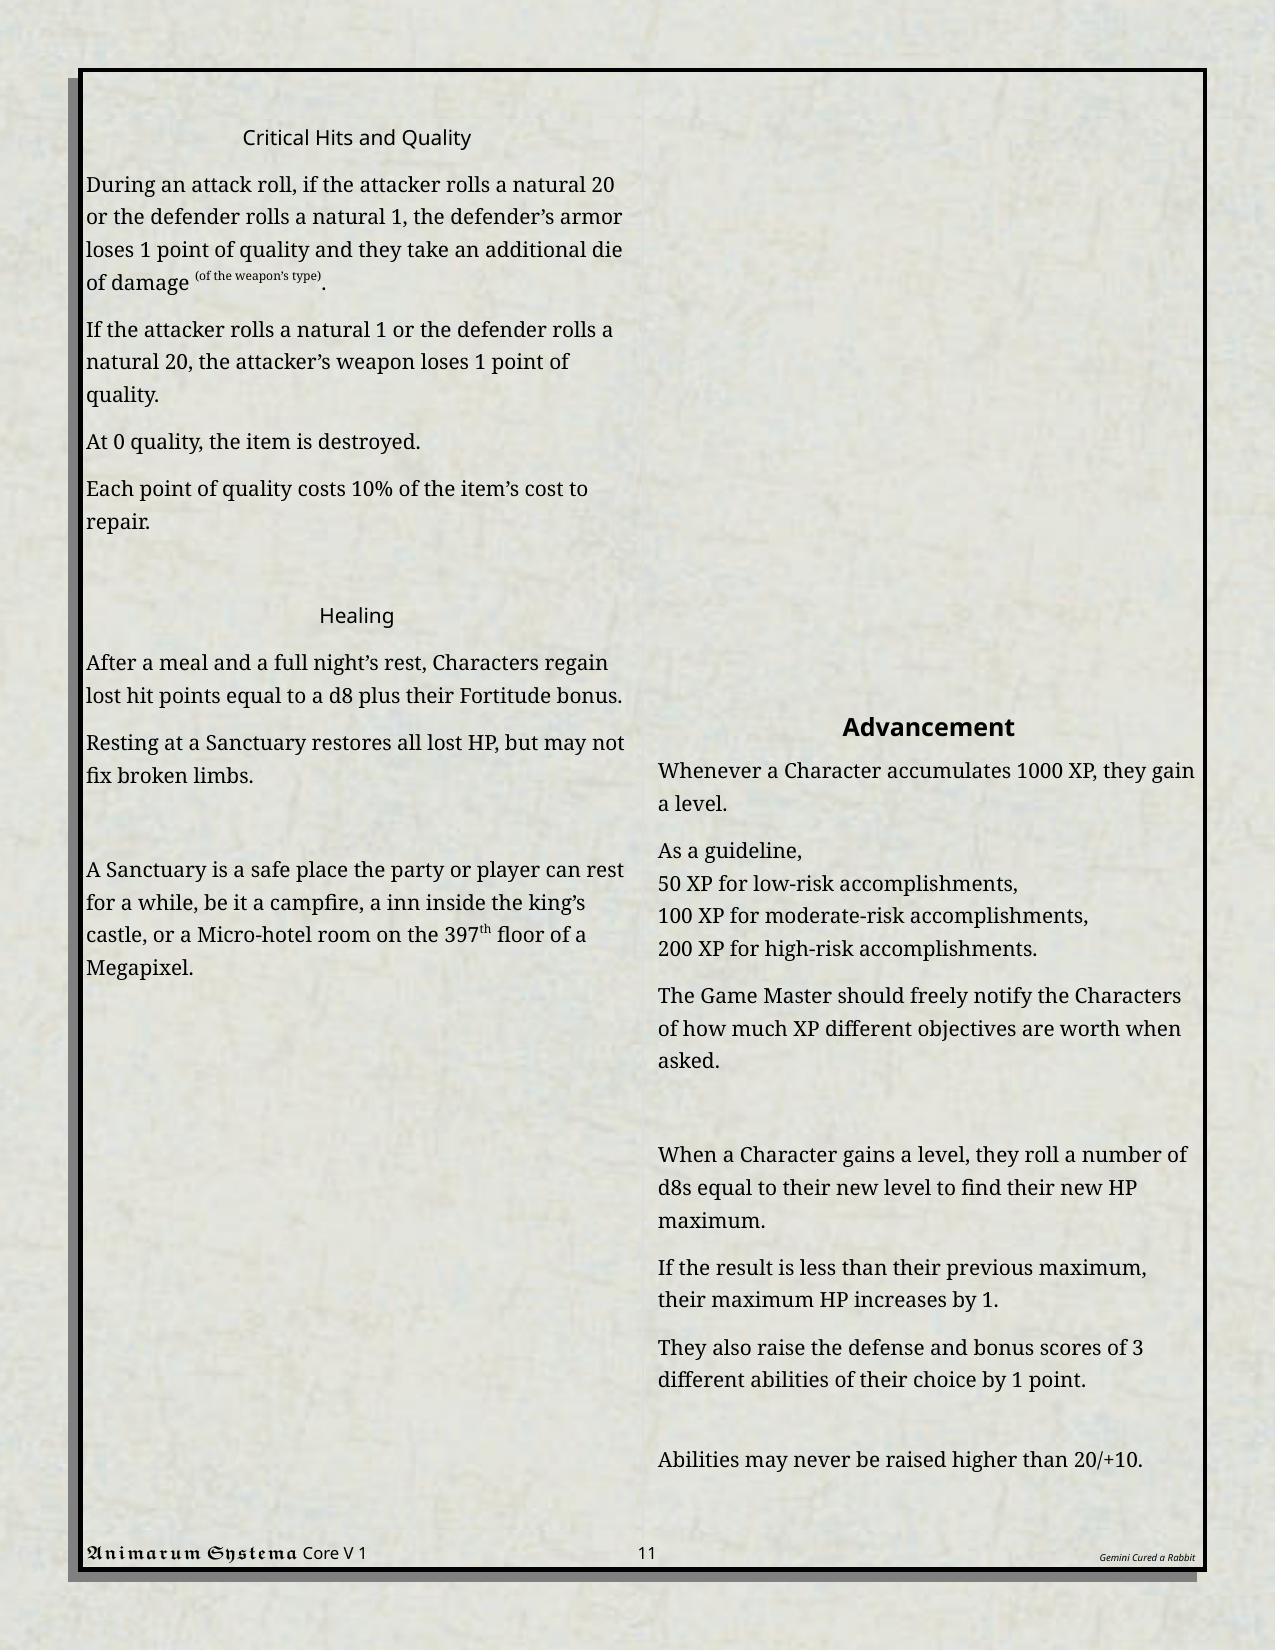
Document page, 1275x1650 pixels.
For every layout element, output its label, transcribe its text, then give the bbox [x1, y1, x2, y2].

text Each point of quality costs 10% of the item’s cost to repair. [86, 474, 628, 535]
text When a Character gains a level, they roll a number of d8s equal to their new level to find their new HP maximum. [658, 1141, 1199, 1234]
text A Sanctuary is a safe place the party or player can rest for a while, be it a campfire, a inn inside the king’s castle, or a Micro-hotel room on the 397th floor of a Megapixel. [86, 855, 628, 982]
text Resting at a Sanctuary restores all lost HP, but may not fix broken limbs. [86, 728, 628, 789]
text During an attack roll, if the attacker rolls a natural 20 or the defender rolls a natural 1, the defender’s armor loses 1 point of quality and they take an additional die of damage (of the weapon’s type). [86, 170, 628, 296]
text If the attacker rolls a natural 1 or the defender rolls a natural 20, the attacker’s weapon loses 1 point of quality. [86, 315, 628, 408]
text Abilities may never be raised higher than 20/+10. [658, 1445, 1199, 1474]
text After a meal and a full night’s rest, Characters regain lost hit points equal to a d8 plus their Fortitude bonus. [86, 648, 628, 709]
text The Game Master should freely notify the Characters of how much XP different objectives are worth when asked. [658, 981, 1199, 1075]
text Healing [86, 601, 628, 630]
text They also raise the defense and bonus scores of 3 different abilities of their choice by 1 point. [658, 1333, 1199, 1426]
text As a guideline, 50 XP for low-risk accomplishments, 100 XP for moderate-risk accomplishments, 200 XP for high-risk accomplishments. [658, 836, 1199, 962]
picture [0, 0, 1275, 1650]
text Critical Hits and Quality [86, 123, 628, 151]
text At 0 quality, the item is destroyed. [86, 427, 628, 456]
text If the result is less than their previous maximum, their maximum HP increases by 1. [658, 1253, 1199, 1314]
subtitle Advancement [658, 710, 1199, 744]
text Whenever a Character accumulates 1000 XP, they gain a level. [658, 756, 1199, 817]
